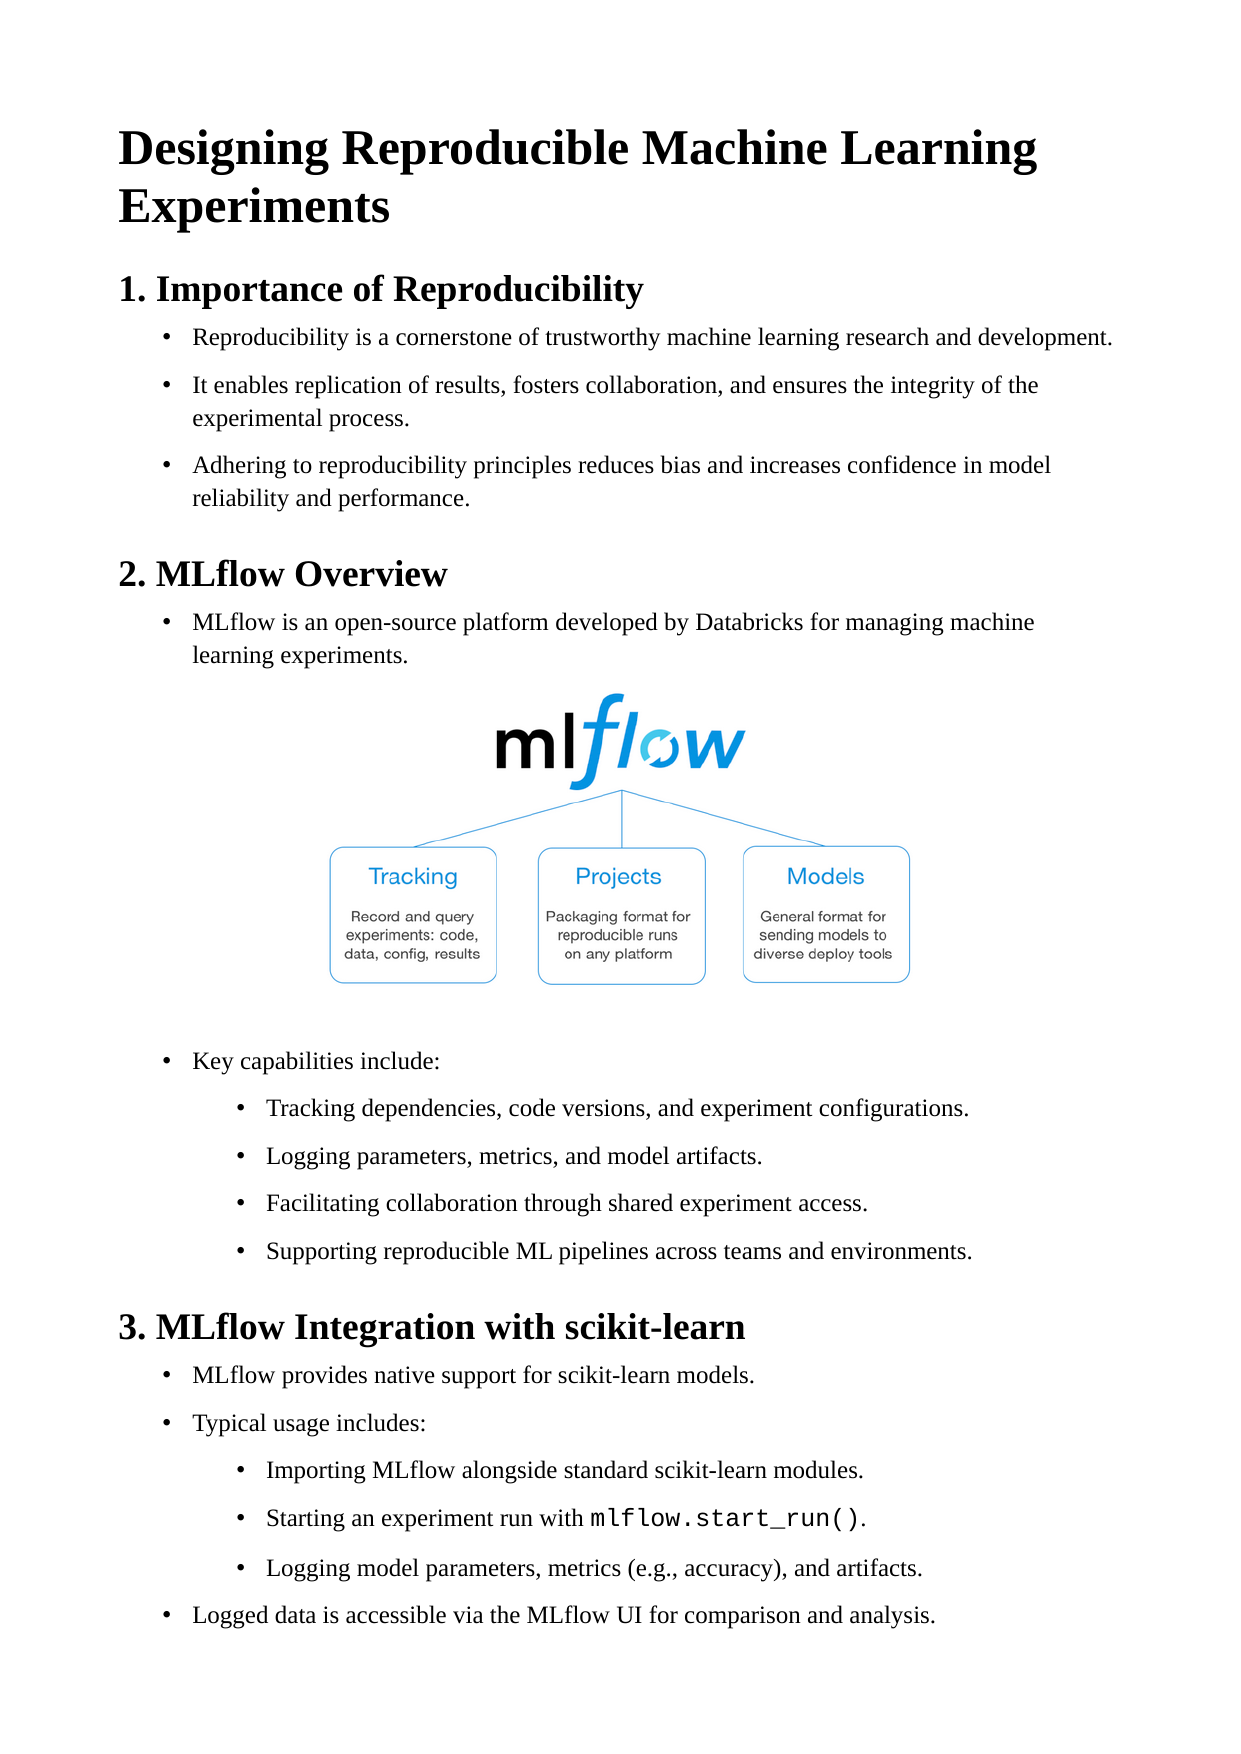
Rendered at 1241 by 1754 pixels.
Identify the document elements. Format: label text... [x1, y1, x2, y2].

list Logging model parameters, metrics (e.g., accuracy), and artifacts. [236, 1553, 1122, 1582]
list Facilitating collaboration through shared experiment access. [236, 1188, 1122, 1217]
subtitle 2. MLflow Overview [118, 552, 1122, 595]
list Supporting reproducible ML pipelines across teams and environments. [236, 1236, 1122, 1265]
list It enables replication of results, fosters collaboration, and ensures the integrity of the experimental process. [162, 370, 1122, 431]
list MLflow is an open-source platform developed by Databricks for managing machine learning experiments. [162, 607, 1122, 669]
subtitle 3. MLflow Integration with scikit-learn [118, 1304, 1122, 1348]
picture [320, 688, 920, 994]
list Adhering to reproducibility principles reduces bias and increases confidence in model reliability and performance. [162, 450, 1122, 512]
list Importing MLflow alongside standard scikit-learn modules. [236, 1455, 1122, 1484]
list Tracking dependencies, code versions, and experiment configurations. [236, 1093, 1122, 1122]
list Reproducibility is a cornerstone of trustworthy machine learning research and development. [162, 322, 1122, 351]
subtitle Designing Reproducible Machine Learning Experiments [118, 118, 1122, 233]
subtitle 1. Importance of Reproducibility [118, 266, 1122, 309]
list Key capabilities include: [162, 1046, 1122, 1074]
list Logging parameters, metrics, and model artifacts. [236, 1141, 1122, 1170]
list Starting an experiment run with mlflow.start_run(). [236, 1503, 1122, 1534]
list MLflow provides native support for scikit-learn models. [162, 1360, 1122, 1389]
list Logged data is accessible via the MLflow UI for comparison and analysis. [162, 1601, 1122, 1629]
list Typical usage includes: [162, 1408, 1122, 1437]
